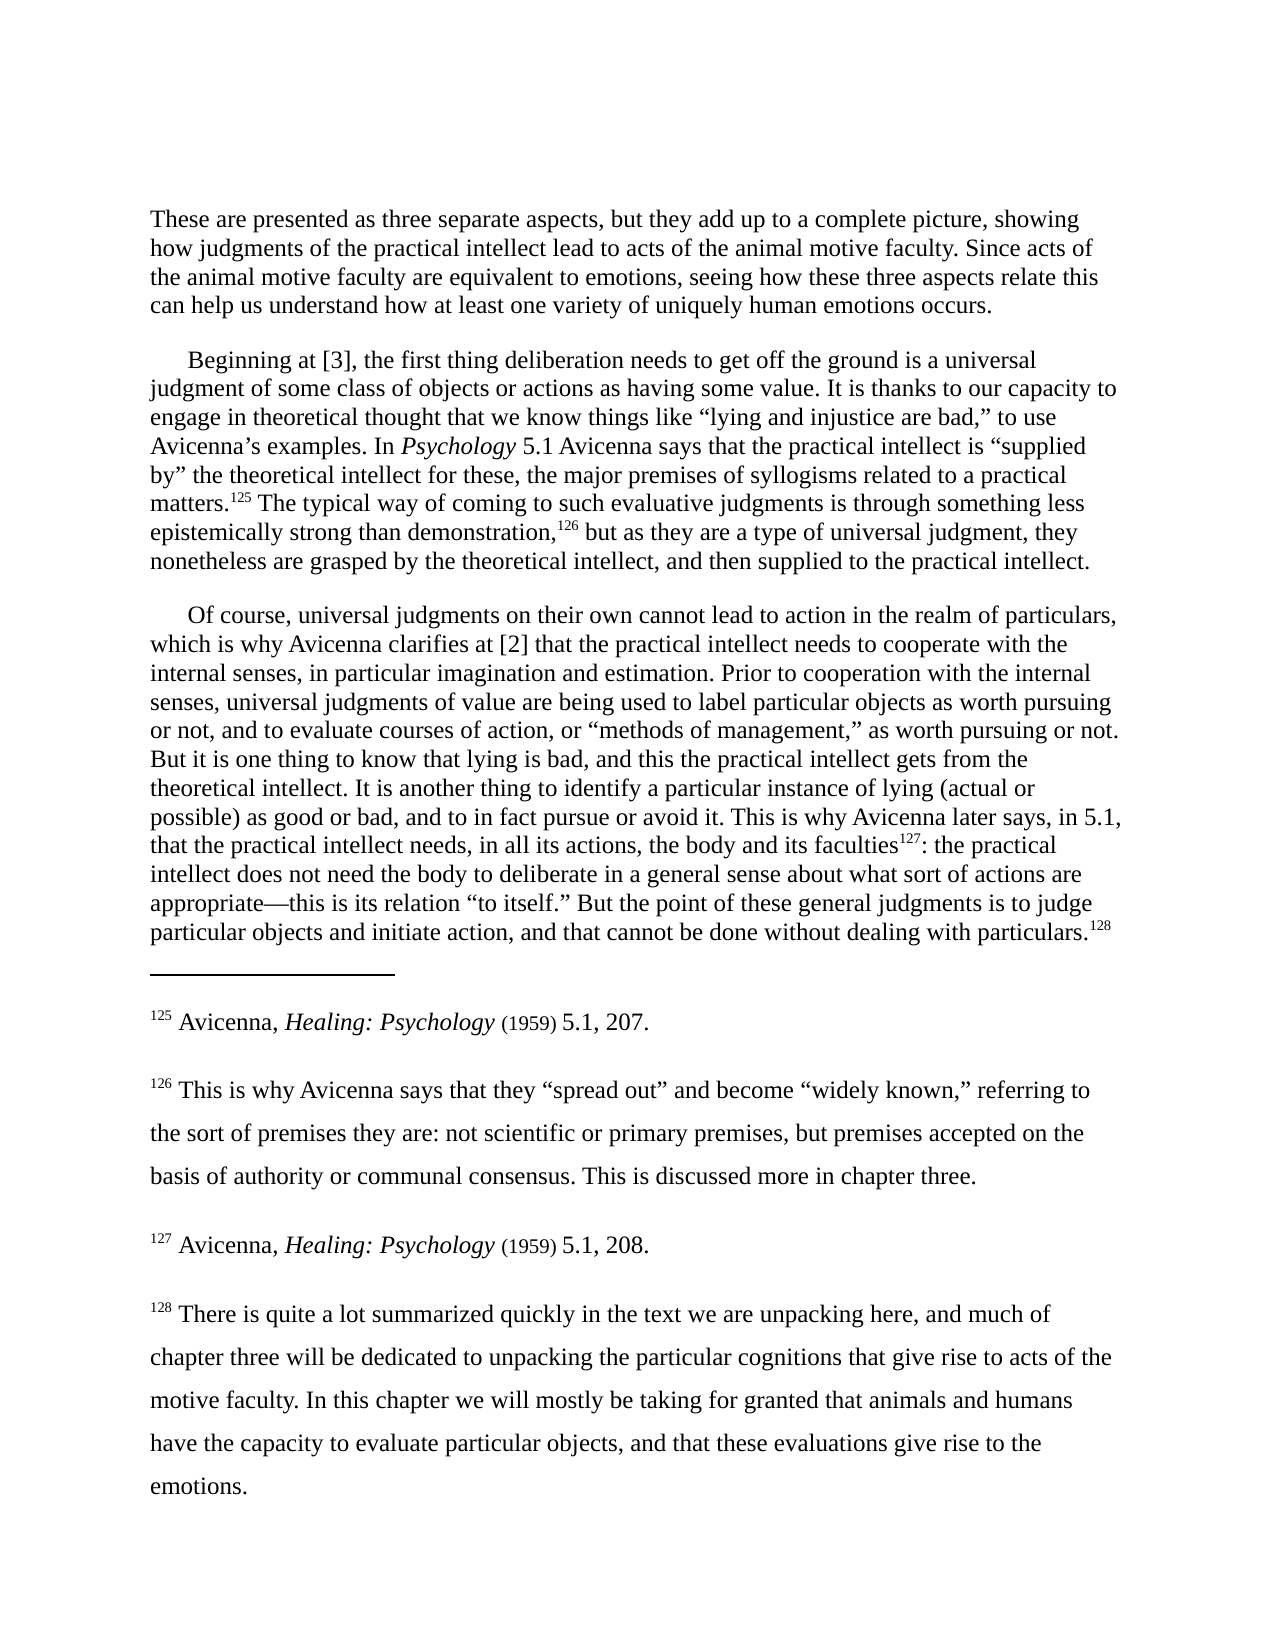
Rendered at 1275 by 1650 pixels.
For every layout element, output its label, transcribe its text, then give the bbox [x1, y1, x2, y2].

text Of course, universal judgments on their own cannot lead to action in the realm of particulars, which is why Avicenna clarifies at [2] that the practical intellect needs to cooperate with the internal senses, in particular imagination and estimation. Prior to cooperation with the internal senses, universal judgments of value are being used to label particular objects as worth pursuing or not, and to evaluate courses of action, or “methods of management,” as worth pursuing or not. But it is one thing to know that lying is bad, and this the practical intellect gets from the theoretical intellect. It is another thing to identify a particular instance of lying (actual or possible) as good or bad, and to in fact pursue or avoid it. This is why Avicenna later says, in 5.1, that the practical intellect needs, in all its actions, the body and its faculties: the practical intellect does not need the body to deliberate in a general sense about what sort of actions are appropriate—this is its relation “to itself.” But the point of these general judgments is to judge particular objects and initiate action, and that cannot be done without dealing with particulars. [150, 600, 1125, 945]
text Beginning at [3], the first thing deliberation needs to get off the ground is a universal judgment of some class of objects or actions as having some value. It is thanks to our capacity to engage in theoretical thought that we know things like “lying and injustice are bad,” to use Avicenna’s examples. In Psychology 5.1 Avicenna says that the practical intellect is “supplied by” the theoretical intellect for these, the major premises of syllogisms related to a practical matters. The typical way of coming to such evaluative judgments is through something less epistemically strong than demonstration, but as they are a type of universal judgment, they nonetheless are grasped by the theoretical intellect, and then supplied to the practical intellect. [150, 345, 1125, 575]
text These are presented as three separate aspects, but they add up to a complete picture, showing how judgments of the practical intellect lead to acts of the animal motive faculty. Since acts of the animal motive faculty are equivalent to emotions, seeing how these three aspects relate this can help us understand how at least one variety of uniquely human emotions occurs. [150, 204, 1125, 319]
text Avicenna, Healing: Psychology (1959) 5.1, 207. [150, 1007, 1125, 1035]
text This is why Avicenna says that they “spread out” and become “widely known,” referring to the sort of premises they are: not scientific or primary premises, but premises accepted on the basis of authority or communal consensus. This is discussed more in chapter three. [150, 1075, 1125, 1190]
text There is quite a lot summarized quickly in the text we are unpacking here, and much of chapter three will be dedicated to unpacking the particular cognitions that give rise to acts of the motive faculty. In this chapter we will mostly be taking for granted that animals and humans have the capacity to evaluate particular objects, and that these evaluations give rise to the emotions. [150, 1299, 1125, 1500]
text Avicenna, Healing: Psychology (1959) 5.1, 208. [150, 1230, 1125, 1259]
